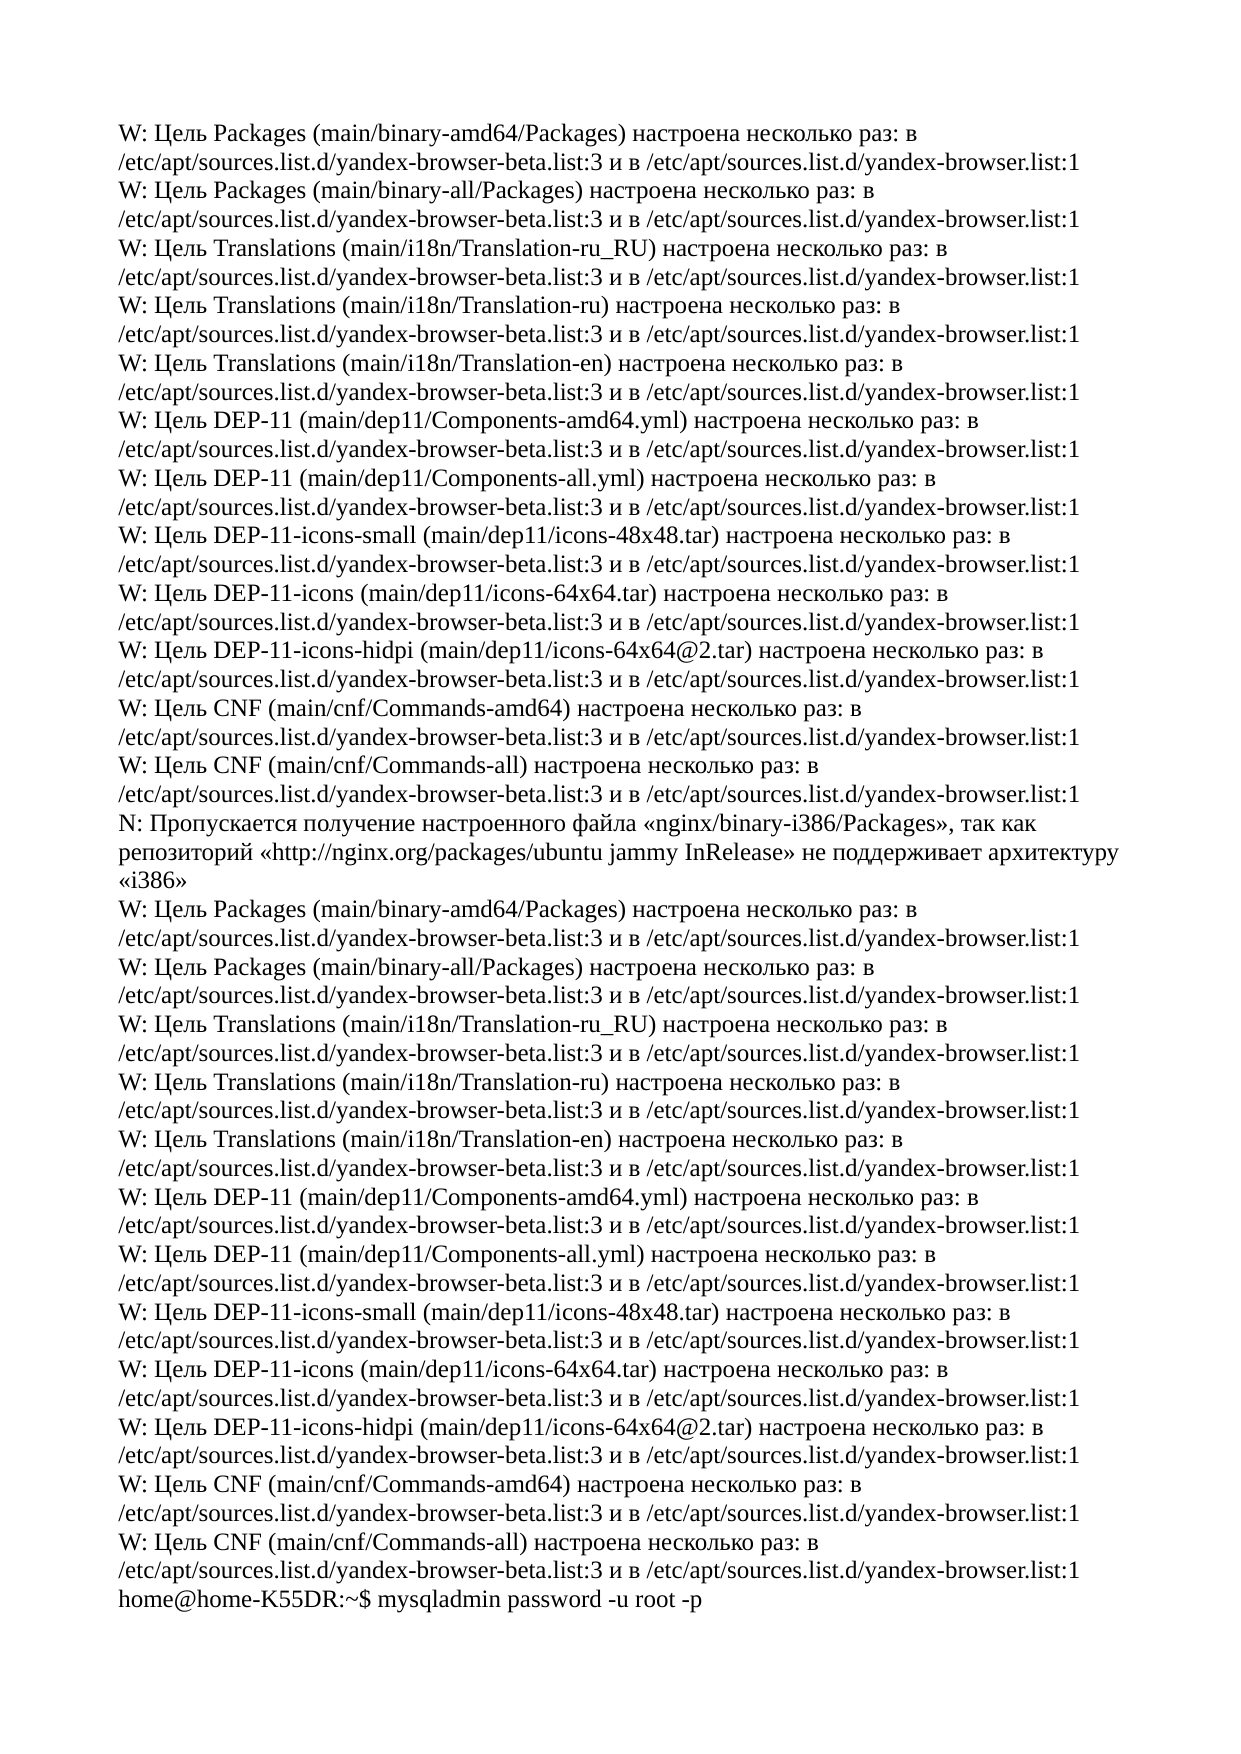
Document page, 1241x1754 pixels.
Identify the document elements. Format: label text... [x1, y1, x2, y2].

text W: Цель Packages (main/binary-amd64/Packages) настроена несколько раз: в /etc/apt/sources.list.d/yandex-browser-beta.list:3 и в /etc/apt/sources.list.d/yandex-browser.list:1 [118, 118, 1122, 176]
text W: Цель Translations (main/i18n/Translation-ru) настроена несколько раз: в /etc/apt/sources.list.d/yandex-browser-beta.list:3 и в /etc/apt/sources.list.d/yandex-browser.list:1 [118, 291, 1122, 348]
text W: Цель DEP-11 (main/dep11/Components-amd64.yml) настроена несколько раз: в /etc/apt/sources.list.d/yandex-browser-beta.list:3 и в /etc/apt/sources.list.d/yandex-browser.list:1 [118, 1182, 1122, 1239]
text W: Цель Packages (main/binary-all/Packages) настроена несколько раз: в /etc/apt/sources.list.d/yandex-browser-beta.list:3 и в /etc/apt/sources.list.d/yandex-browser.list:1 [118, 176, 1122, 233]
text W: Цель DEP-11 (main/dep11/Components-all.yml) настроена несколько раз: в /etc/apt/sources.list.d/yandex-browser-beta.list:3 и в /etc/apt/sources.list.d/yandex-browser.list:1 [118, 463, 1122, 521]
text W: Цель Translations (main/i18n/Translation-ru) настроена несколько раз: в /etc/apt/sources.list.d/yandex-browser-beta.list:3 и в /etc/apt/sources.list.d/yandex-browser.list:1 [118, 1067, 1122, 1124]
text W: Цель DEP-11 (main/dep11/Components-amd64.yml) настроена несколько раз: в /etc/apt/sources.list.d/yandex-browser-beta.list:3 и в /etc/apt/sources.list.d/yandex-browser.list:1 [118, 406, 1122, 463]
text W: Цель DEP-11-icons (main/dep11/icons-64x64.tar) настроена несколько раз: в /etc/apt/sources.list.d/yandex-browser-beta.list:3 и в /etc/apt/sources.list.d/yandex-browser.list:1 [118, 1354, 1122, 1412]
text W: Цель Packages (main/binary-amd64/Packages) настроена несколько раз: в /etc/apt/sources.list.d/yandex-browser-beta.list:3 и в /etc/apt/sources.list.d/yandex-browser.list:1 [118, 894, 1122, 952]
text W: Цель CNF (main/cnf/Commands-all) настроена несколько раз: в /etc/apt/sources.list.d/yandex-browser-beta.list:3 и в /etc/apt/sources.list.d/yandex-browser.list:1 [118, 751, 1122, 808]
text W: Цель Translations (main/i18n/Translation-en) настроена несколько раз: в /etc/apt/sources.list.d/yandex-browser-beta.list:3 и в /etc/apt/sources.list.d/yandex-browser.list:1 [118, 348, 1122, 406]
text W: Цель CNF (main/cnf/Commands-amd64) настроена несколько раз: в /etc/apt/sources.list.d/yandex-browser-beta.list:3 и в /etc/apt/sources.list.d/yandex-browser.list:1 [118, 693, 1122, 751]
text W: Цель DEP-11-icons-hidpi (main/dep11/icons-64x64@2.tar) настроена несколько раз: в /etc/apt/sources.list.d/yandex-browser-beta.list:3 и в /etc/apt/sources.list.d/yandex-browser.list:1 [118, 1412, 1122, 1469]
text W: Цель CNF (main/cnf/Commands-amd64) настроена несколько раз: в /etc/apt/sources.list.d/yandex-browser-beta.list:3 и в /etc/apt/sources.list.d/yandex-browser.list:1 [118, 1469, 1122, 1527]
text W: Цель CNF (main/cnf/Commands-all) настроена несколько раз: в /etc/apt/sources.list.d/yandex-browser-beta.list:3 и в /etc/apt/sources.list.d/yandex-browser.list:1 [118, 1527, 1122, 1584]
text N: Пропускается получение настроенного файла «nginx/binary-i386/Packages», так как репозиторий «http://nginx.org/packages/ubuntu jammy InRelease» не поддерживает архитектуру «i386» [118, 808, 1122, 894]
text W: Цель DEP-11-icons-small (main/dep11/icons-48x48.tar) настроена несколько раз: в /etc/apt/sources.list.d/yandex-browser-beta.list:3 и в /etc/apt/sources.list.d/yandex-browser.list:1 [118, 521, 1122, 578]
text W: Цель DEP-11-icons-hidpi (main/dep11/icons-64x64@2.tar) настроена несколько раз: в /etc/apt/sources.list.d/yandex-browser-beta.list:3 и в /etc/apt/sources.list.d/yandex-browser.list:1 [118, 636, 1122, 693]
text W: Цель DEP-11 (main/dep11/Components-all.yml) настроена несколько раз: в /etc/apt/sources.list.d/yandex-browser-beta.list:3 и в /etc/apt/sources.list.d/yandex-browser.list:1 [118, 1239, 1122, 1297]
text W: Цель DEP-11-icons (main/dep11/icons-64x64.tar) настроена несколько раз: в /etc/apt/sources.list.d/yandex-browser-beta.list:3 и в /etc/apt/sources.list.d/yandex-browser.list:1 [118, 578, 1122, 636]
text W: Цель Translations (main/i18n/Translation-en) настроена несколько раз: в /etc/apt/sources.list.d/yandex-browser-beta.list:3 и в /etc/apt/sources.list.d/yandex-browser.list:1 [118, 1124, 1122, 1182]
text W: Цель Packages (main/binary-all/Packages) настроена несколько раз: в /etc/apt/sources.list.d/yandex-browser-beta.list:3 и в /etc/apt/sources.list.d/yandex-browser.list:1 [118, 952, 1122, 1009]
text W: Цель Translations (main/i18n/Translation-ru_RU) настроена несколько раз: в /etc/apt/sources.list.d/yandex-browser-beta.list:3 и в /etc/apt/sources.list.d/yandex-browser.list:1 [118, 1009, 1122, 1067]
text W: Цель DEP-11-icons-small (main/dep11/icons-48x48.tar) настроена несколько раз: в /etc/apt/sources.list.d/yandex-browser-beta.list:3 и в /etc/apt/sources.list.d/yandex-browser.list:1 [118, 1297, 1122, 1354]
text home@home-K55DR:~$ mysqladmin password -u root -p [118, 1584, 1122, 1613]
text W: Цель Translations (main/i18n/Translation-ru_RU) настроена несколько раз: в /etc/apt/sources.list.d/yandex-browser-beta.list:3 и в /etc/apt/sources.list.d/yandex-browser.list:1 [118, 233, 1122, 291]
